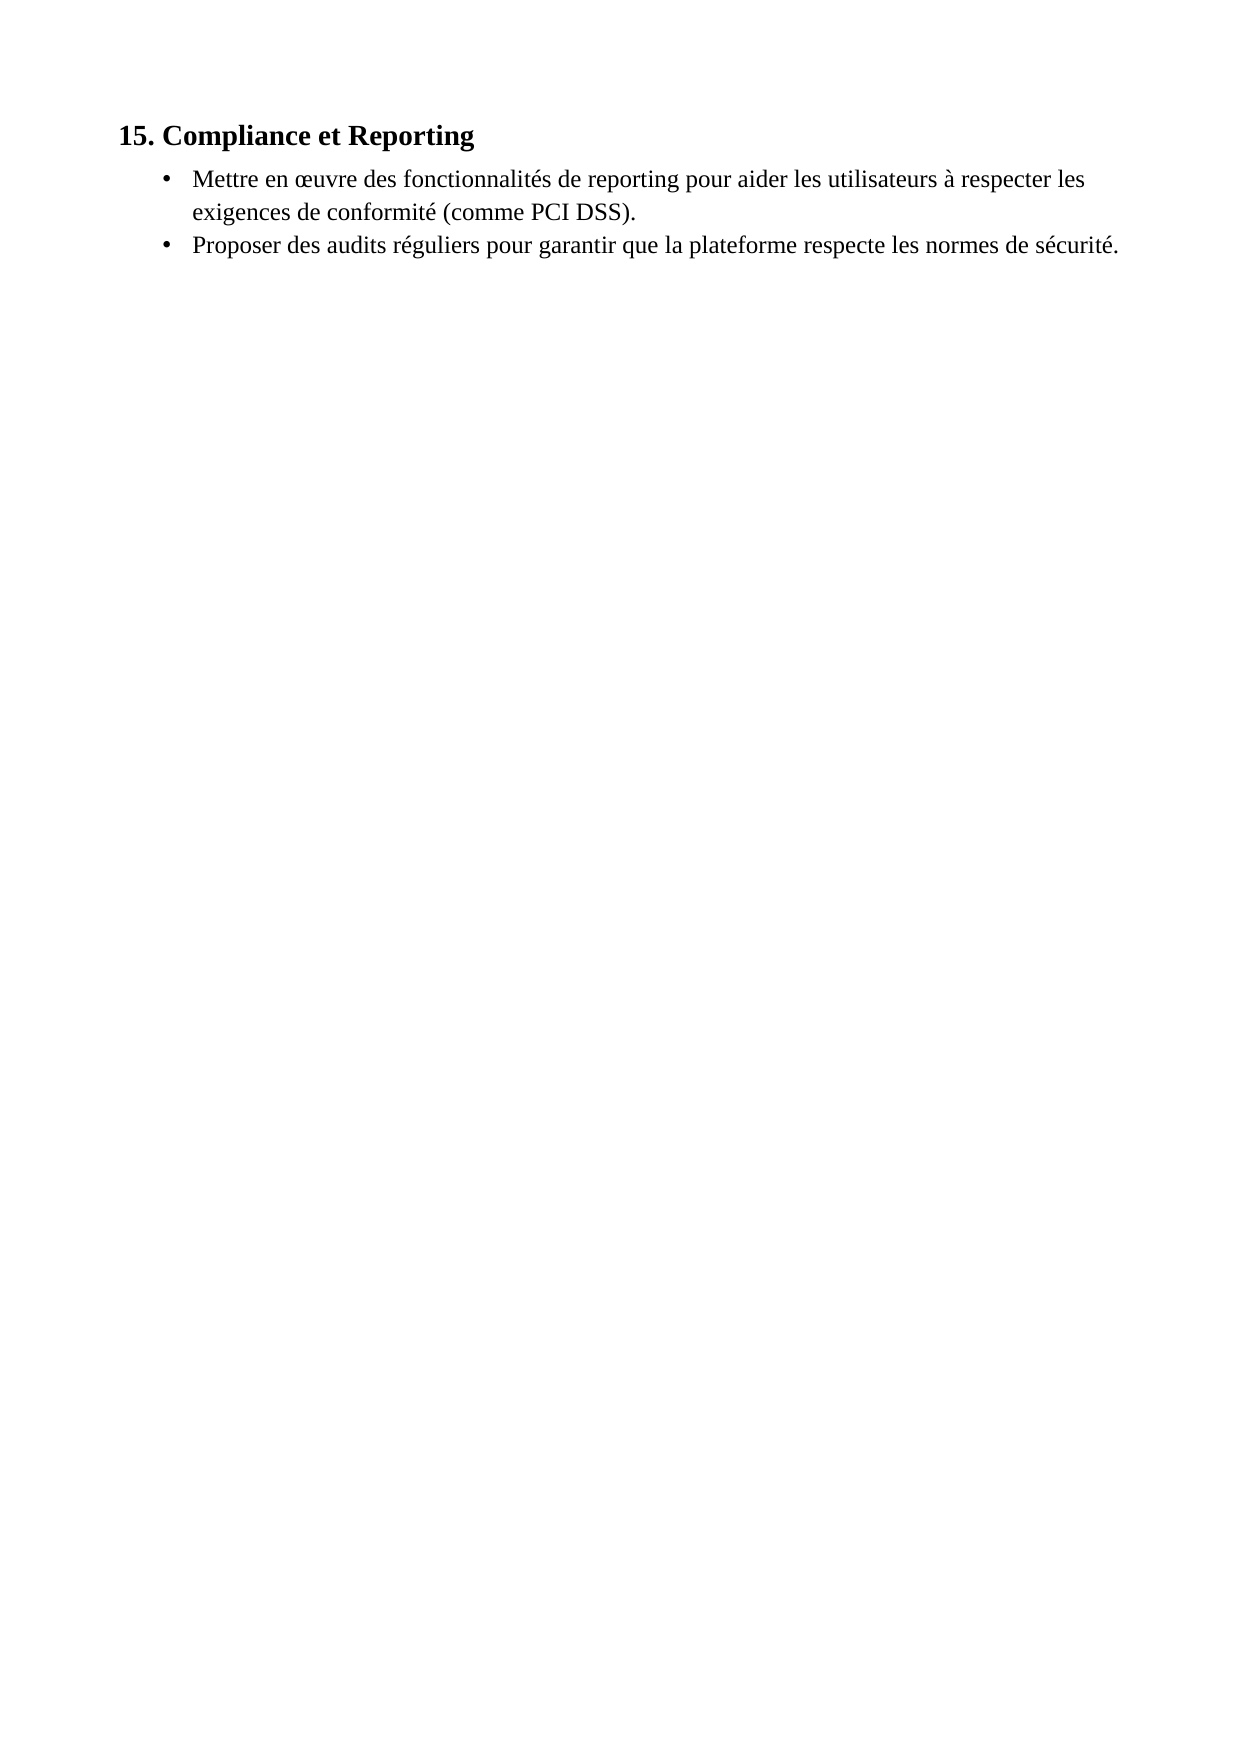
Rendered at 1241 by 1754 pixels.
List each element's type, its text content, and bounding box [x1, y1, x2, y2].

list Proposer des audits réguliers pour garantir que la plateforme respecte les normes de sécurité. [162, 230, 1122, 259]
list Mettre en œuvre des fonctionnalités de reporting pour aider les utilisateurs à respecter les exigences de conformité (comme PCI DSS). [162, 164, 1122, 226]
subtitle 15. Compliance et Reporting [118, 118, 1122, 152]
